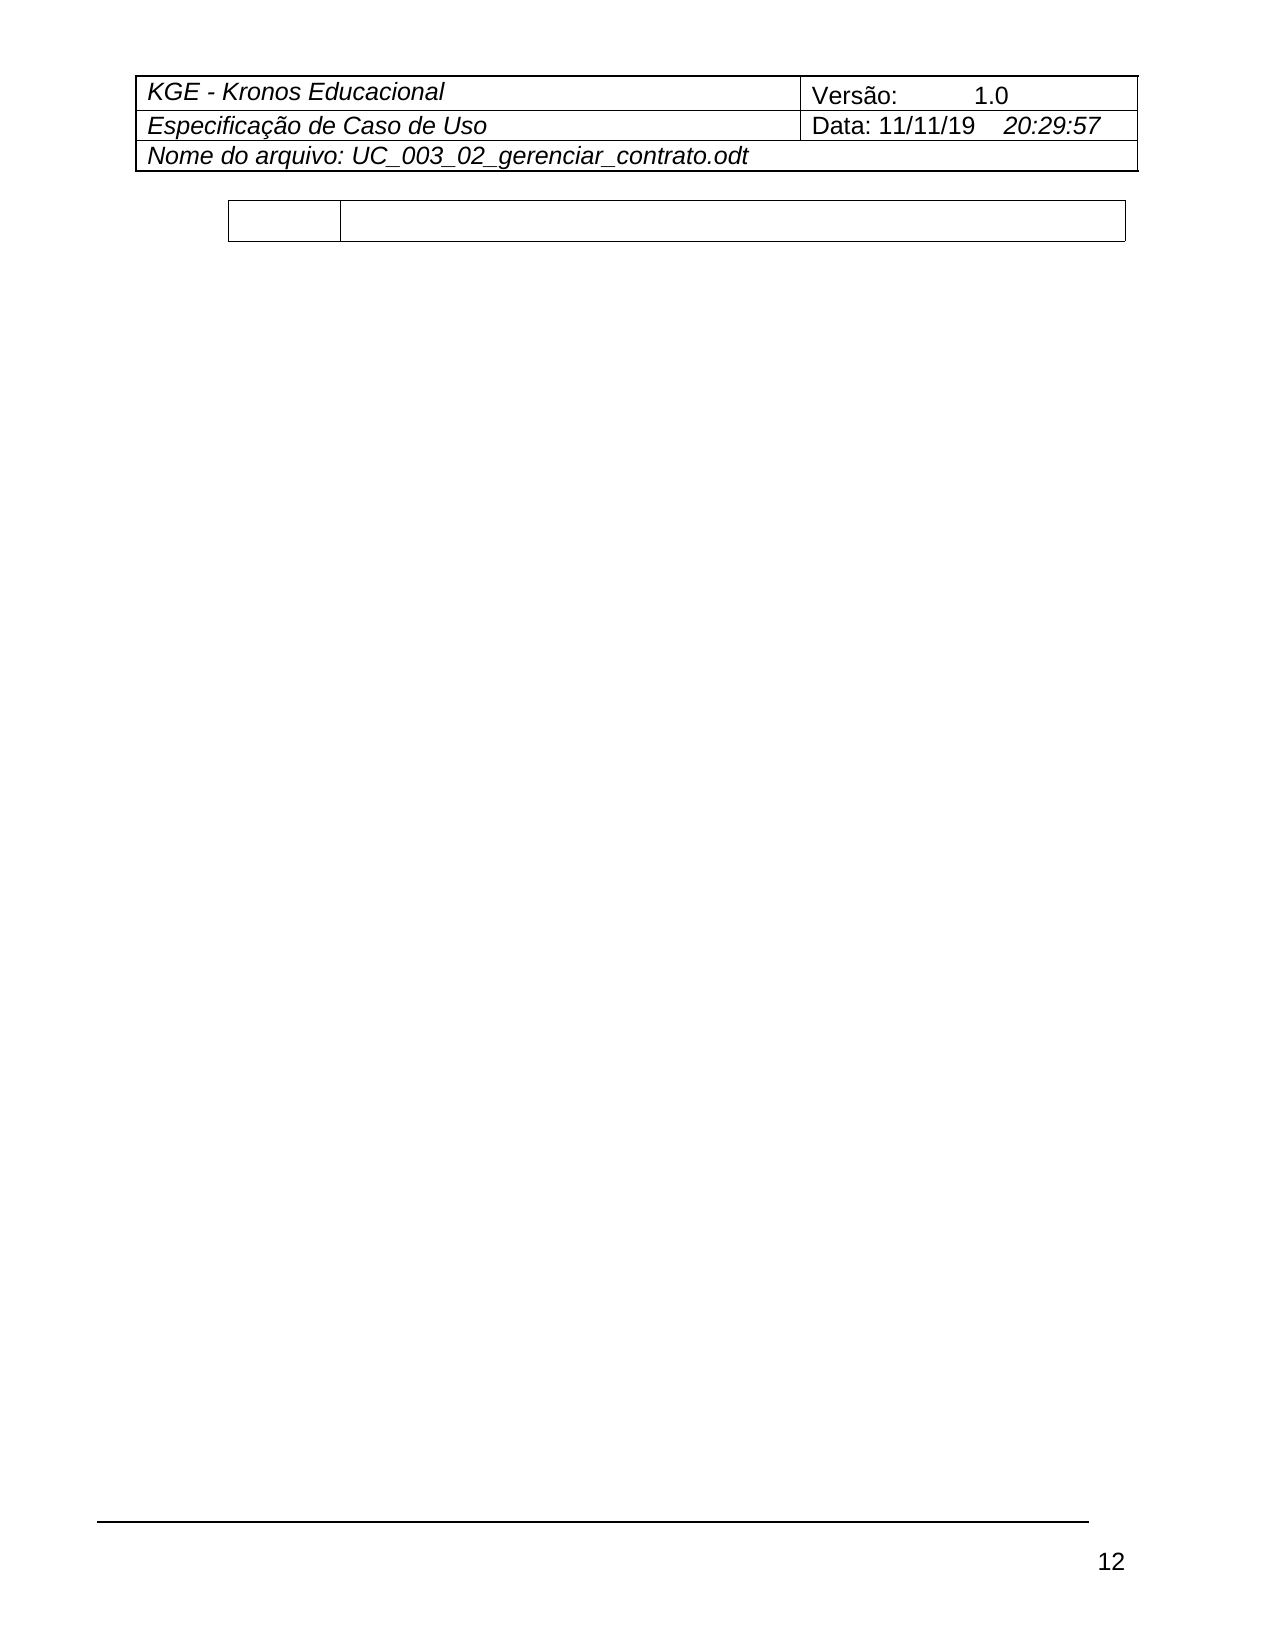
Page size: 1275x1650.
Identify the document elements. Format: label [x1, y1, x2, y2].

table_cell [341, 201, 1125, 241]
table_cell [229, 201, 340, 241]
